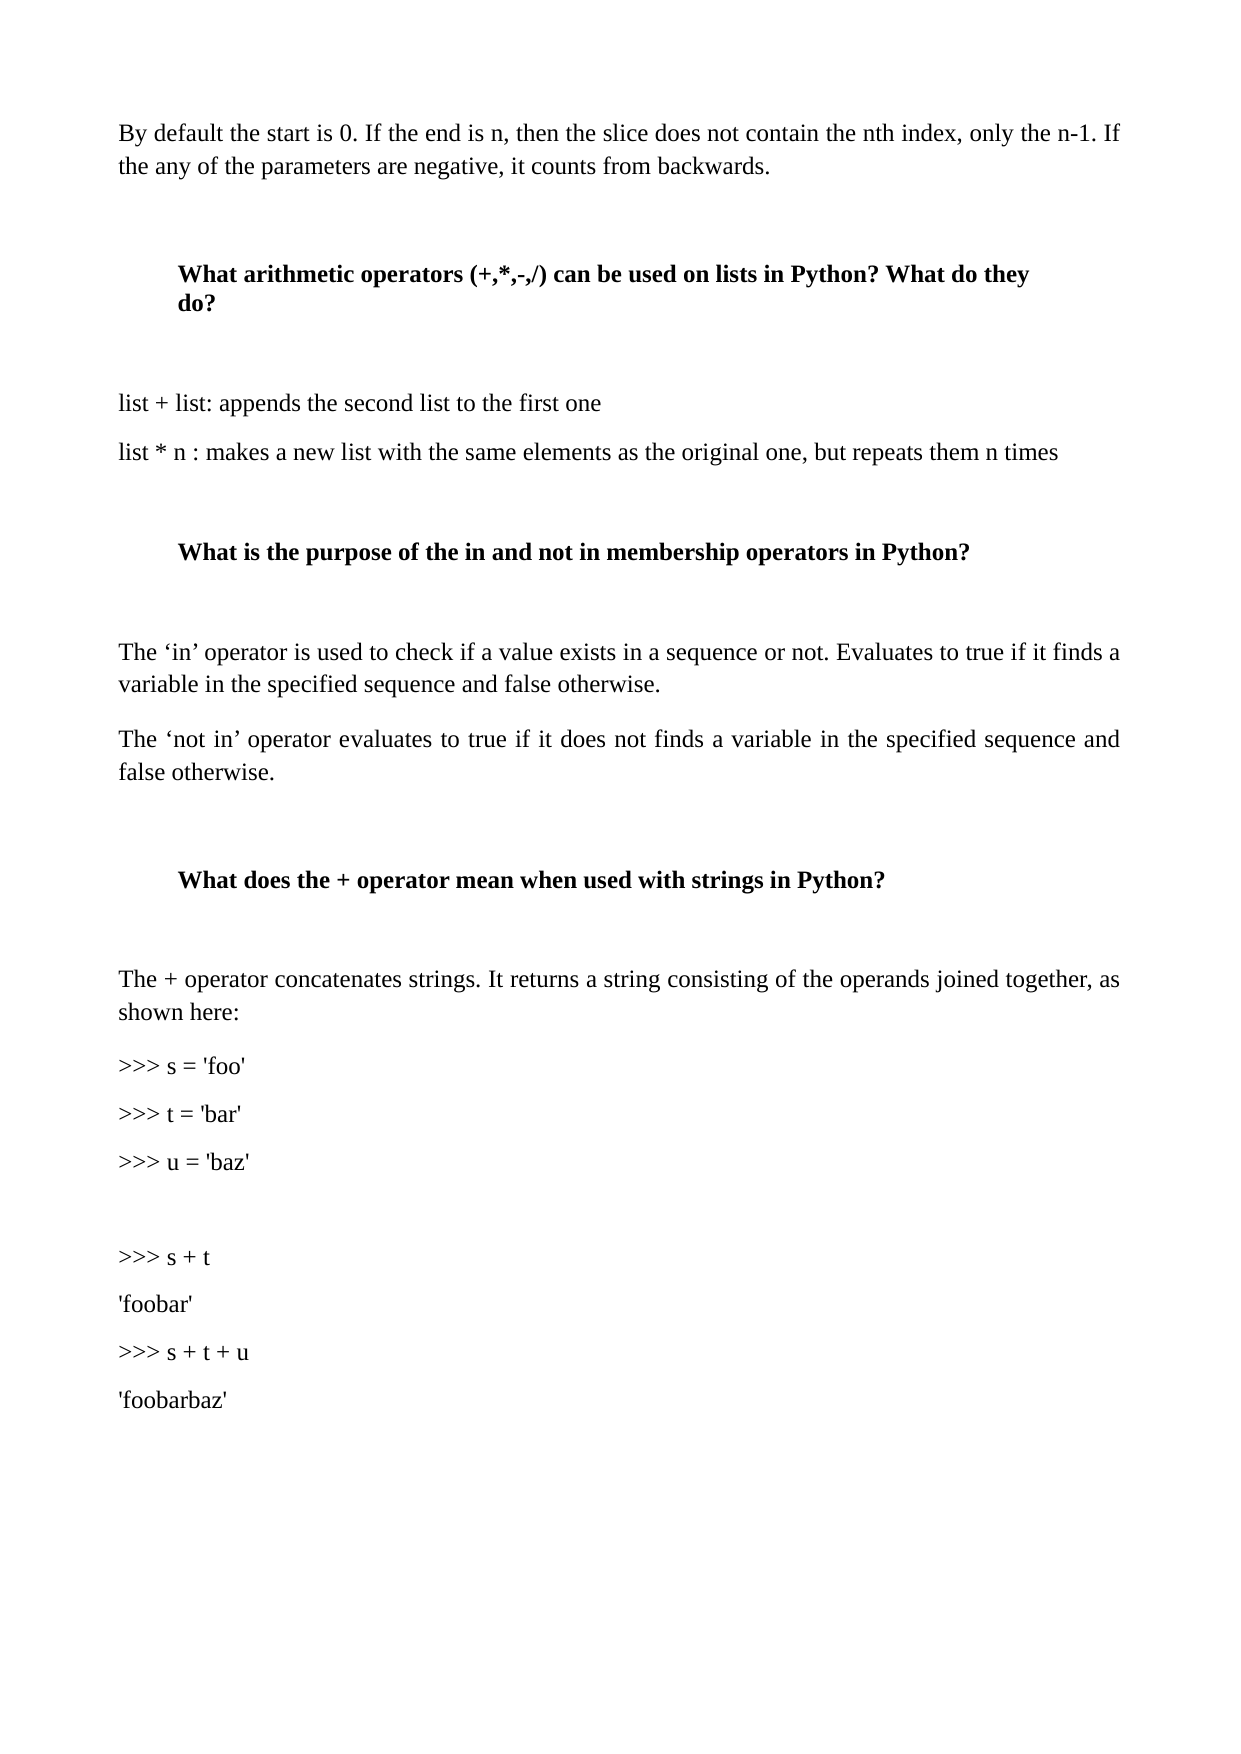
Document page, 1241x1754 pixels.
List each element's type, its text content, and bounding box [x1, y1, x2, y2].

text >>> u = 'baz' [118, 1147, 1122, 1175]
text 'foobarbaz' [118, 1385, 1122, 1413]
text What arithmetic operators (+,*,-,/) can be used on lists in Python? What do they do? [177, 259, 1063, 317]
text By default the start is 0. If the end is n, then the slice does not contain the nth index, only the n-1. If the any of the parameters are negative, it counts from backwards. [118, 118, 1122, 180]
text list * n : makes a new list with the same elements as the original one, but repeats them n times [118, 437, 1122, 466]
text The ‘in’ operator is used to check if a value exists in a sequence or not. Evaluates to true if it finds a variable in the specified sequence and false otherwise. [118, 637, 1122, 698]
text >>> t = 'bar' [118, 1099, 1122, 1128]
text list + list: appends the second list to the first one [118, 388, 1122, 416]
text What is the purpose of the in and not in membership operators in Python? [177, 537, 1063, 566]
text >>> s = 'foo' [118, 1051, 1122, 1080]
text >>> s + t [118, 1242, 1122, 1271]
text The + operator concatenates strings. It returns a string consisting of the operands joined together, as shown here: [118, 964, 1122, 1026]
text >>> s + t + u [118, 1337, 1122, 1366]
text 'foobar' [118, 1289, 1122, 1318]
text What does the + operator mean when used with strings in Python? [177, 865, 1063, 893]
text The ‘not in’ operator evaluates to true if it does not finds a variable in the specified sequence and false otherwise. [118, 724, 1122, 785]
